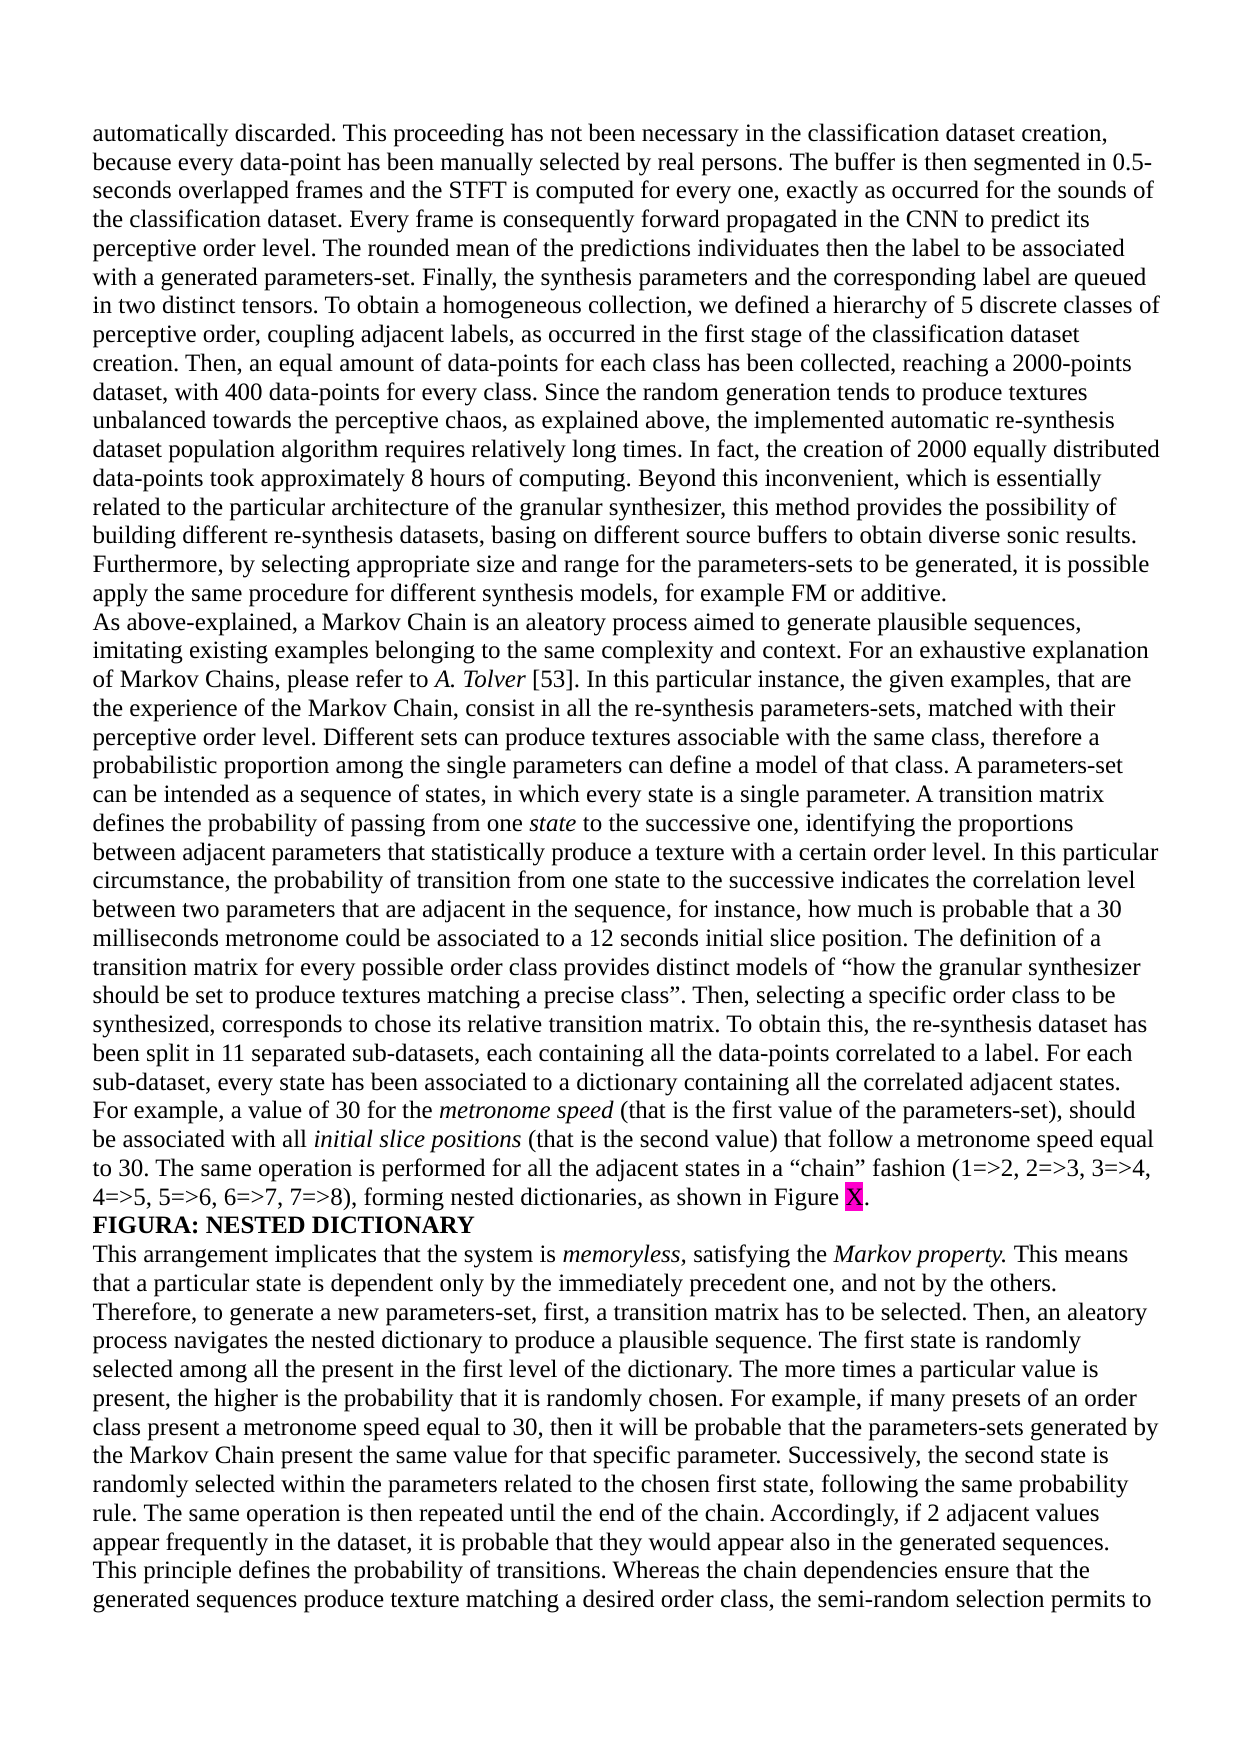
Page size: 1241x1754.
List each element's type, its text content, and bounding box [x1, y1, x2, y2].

text To obtain one single data-point, first a random parameters-set is created. This consists in an array of 8 random values, individually restricted within the utile range of the target synthesis parameter. Successively, a texture is generated and recorded in a 3-seconds buffer. Since random presets occasionally produce textures that are practically silence, sounds that present a RMS level below 0.05 are automatically discarded. This proceeding has not been necessary in the classification dataset creation, because every data-point has been manually selected by real persons. The buffer is then segmented in 0.5-seconds overlapped frames and the STFT is computed for every one, exactly as occurred for the sounds of the classification dataset. Every frame is consequently forward propagated in the CNN to predict its perceptive order level. The rounded mean of the predictions individuates then the label to be associated with a generated parameters-set. Finally, the synthesis parameters and the corresponding label are queued in two distinct tensors. To obtain a homogeneous collection, we defined a hierarchy of 5 discrete classes of perceptive order, coupling adjacent labels, as occurred in the first stage of the classification dataset creation. Then, an equal amount of data-points for each class has been collected, reaching a 2000-points dataset, with 400 data-points for every class. Since the random generation tends to produce textures unbalanced towards the perceptive chaos, as explained above, the implemented automatic re-synthesis dataset population algorithm requires relatively long times. In fact, the creation of 2000 equally distributed data-points took approximately 8 hours of computing. Beyond this inconvenient, which is essentially related to the particular architecture of the granular synthesizer, this method provides the possibility of building different re-synthesis datasets, basing on different source buffers to obtain diverse sonic results. Furthermore, by selecting appropriate size and range for the parameters-sets to be generated, it is possible apply the same procedure for different synthesis models, for example FM or additive. [92, 118, 1160, 607]
text As above-explained, a Markov Chain is an aleatory process aimed to generate plausible sequences, imitating existing examples belonging to the same complexity and context. For an exhaustive explanation of Markov Chains, please refer to A. Tolver [51]. In this particular instance, the given examples, that are the experience of the Markov Chain, consist in all the re-synthesis parameters-sets, matched with their perceptive order level. Different sets can produce textures associable with the same class, therefore a probabilistic proportion among the single parameters can define a model of that class. A parameters-set can be intended as a sequence of states, in which every state is a single parameter. A transition matrix defines the probability of passing from one state to the successive one, identifying the proportions between adjacent parameters that statistically produce a texture with a certain order level. In this particular circumstance, the probability of transition from one state to the successive indicates the correlation level between two parameters that are adjacent in the sequence, for instance, how much is probable that a 30 milliseconds metronome could be associated to a 12 seconds initial slice position. The definition of a transition matrix for every possible order class provides distinct models of “how the granular synthesizer should be set to produce textures matching a precise class”. Then, selecting a specific order class to be synthesized, corresponds to chose its relative transition matrix. To obtain this, the re-synthesis dataset has been split in 11 separated sub-datasets, each containing all the data-points correlated to a label. For each sub-dataset, every state has been associated to a dictionary containing all the correlated adjacent states. For example, a value of 30 for the metronome speed (that is the first value of the parameters-set), should be associated with all initial slice positions (that is the second value) that follow a metronome speed equal to 30. The same operation is performed for all the adjacent states in a “chain” fashion (1=>2, 2=>3, 3=>4, 4=>5, 5=>6, 6=>7, 7=>8), forming nested dictionaries, as shown in Figure X. [92, 607, 1160, 1211]
text FIGURA: NESTED DICTIONARY [92, 1211, 1160, 1239]
text This arrangement implicates that the system is memoryless, satisfying the Markov property. This means that a particular state is dependent only by the immediately precedent one, and not by the others. Therefore, to generate a new parameters-set, first, a transition matrix has to be selected. Then, an aleatory process navigates the nested dictionary to produce a plausible sequence. The first state is randomly selected among all the present in the first level of the dictionary. The more times a particular value is present, the higher is the probability that it is randomly chosen. For example, if many presets of an order class present a metronome speed equal to 30, then it will be probable that the parameters-sets generated by the Markov Chain present the same value for that specific parameter. Successively, the second state is randomly selected within the parameters related to the chosen first state, following the same probability rule. The same operation is then repeated until the end of the chain. Accordingly, if 2 adjacent values appear frequently in the dataset, it is probable that they would appear also in the generated sequences. This principle defines the probability of transitions. Whereas the chain dependencies ensure that the generated sequences produce texture matching a desired order class, the semi-random selection permits to [92, 1239, 1160, 1613]
